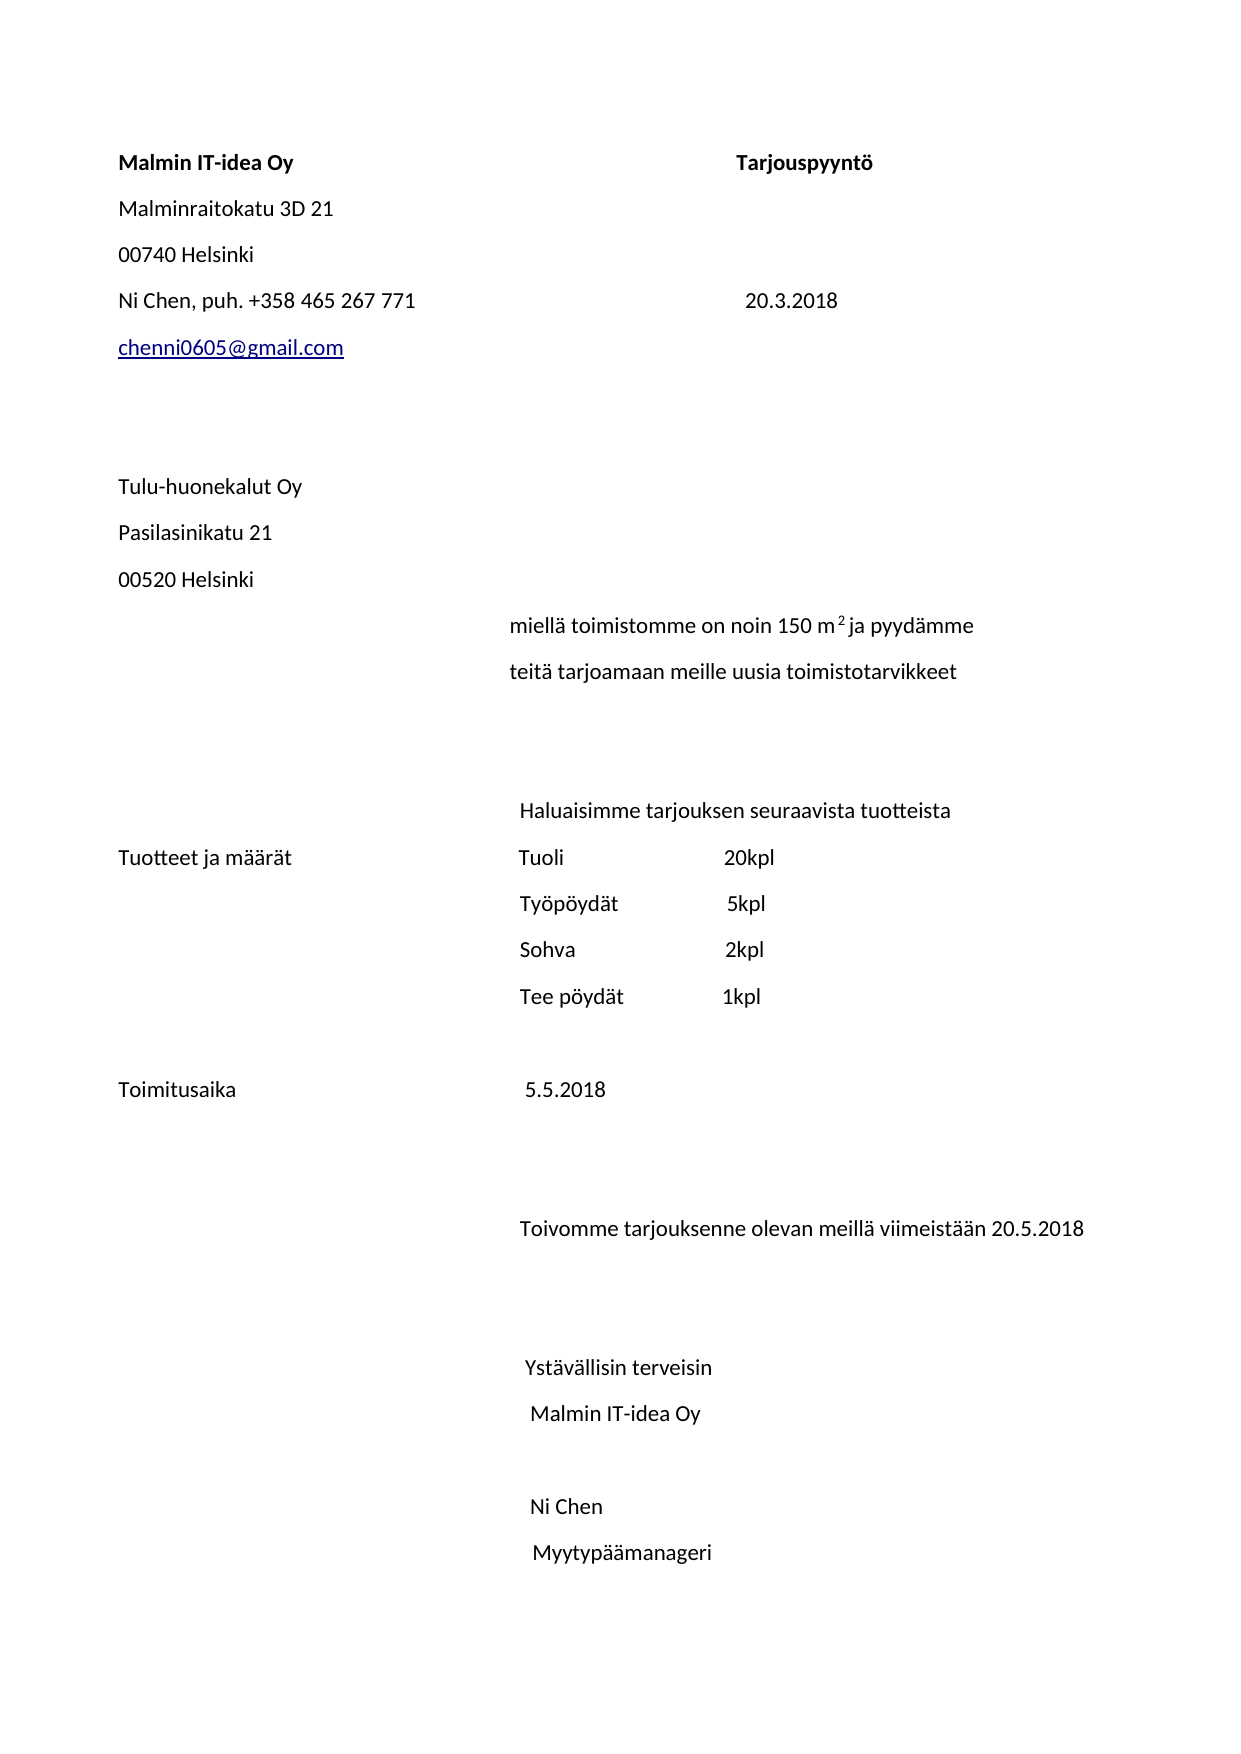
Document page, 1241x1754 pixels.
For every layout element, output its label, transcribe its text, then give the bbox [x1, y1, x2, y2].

text teitä tarjoamaan meille uusia toimistotarvikkeet [118, 657, 1122, 686]
text Malmin IT-idea Oy [118, 1399, 1122, 1427]
text Toivomme tarjouksenne olevan meillä viimeistään 20.5.2018 [118, 1214, 1122, 1242]
text Sohva 2kpl [118, 936, 1122, 964]
text Tulu-huonekalut Oy [118, 472, 1122, 500]
text 00520 Helsinki [118, 565, 1122, 593]
text Työpöydät 5kpl [118, 889, 1122, 917]
text Ni Chen [118, 1492, 1122, 1520]
text Ni Chen, puh. +358 465 267 771 20.3.2018 [118, 287, 1122, 315]
text Ystävällisin terveisin [118, 1353, 1122, 1381]
text Myytypäämanageri [118, 1538, 1122, 1566]
text Tuotteet ja määrät Tuoli 20kpl [118, 843, 1122, 871]
text Toimitusaika 5.5.2018 [118, 1075, 1122, 1103]
text Malmin IT-idea Oy Tarjouspyyntö [118, 148, 1122, 176]
text Haluaisimme tarjouksen seuraavista tuotteista [118, 797, 1122, 824]
text Malminraitokatu 3D 21 [118, 194, 1122, 222]
text Tee pöydät 1kpl [118, 982, 1122, 1010]
text miellä toimistomme on noin 150 m2 ja pyydämme [118, 611, 1122, 639]
text 00740 Helsinki [118, 240, 1122, 268]
text chenni0605@gmail.com [118, 333, 1122, 361]
text Pasilasinikatu 21 [118, 518, 1122, 546]
